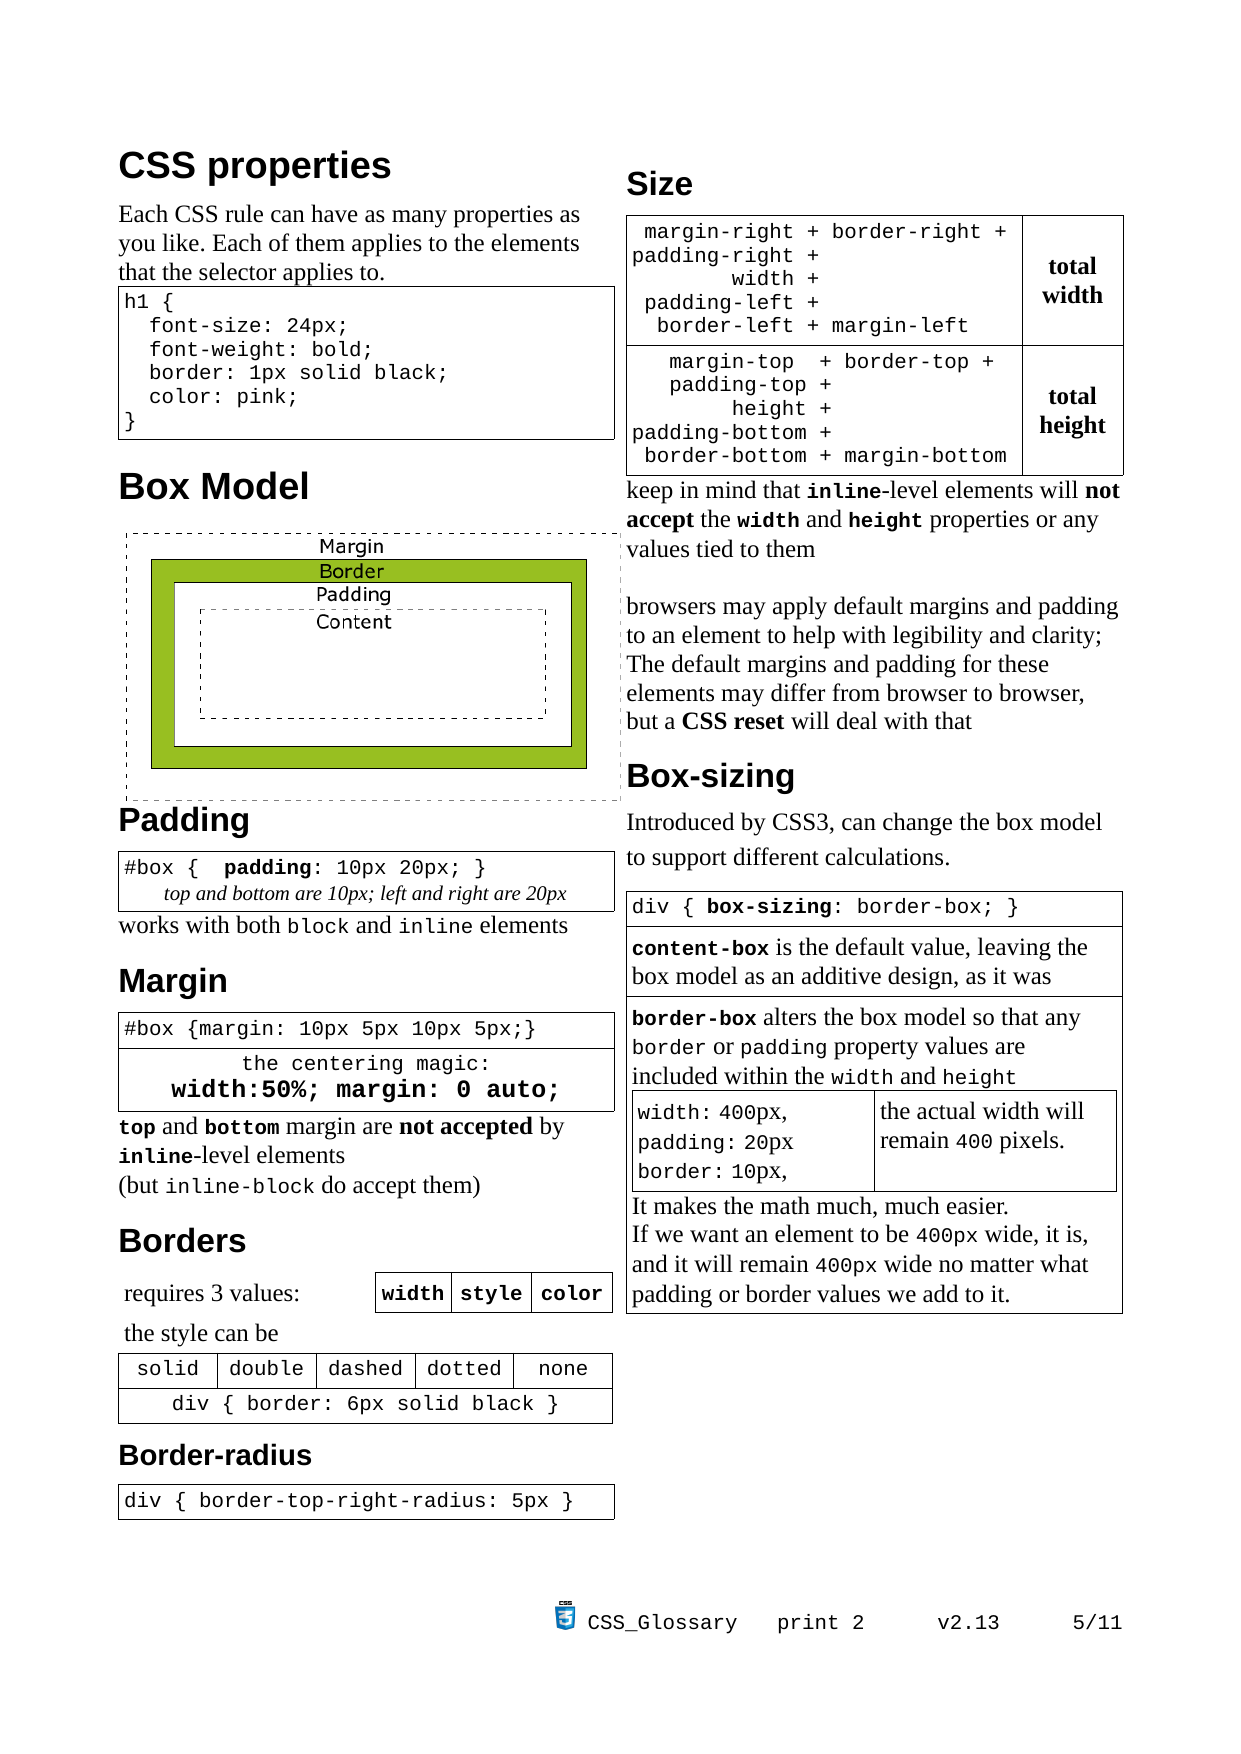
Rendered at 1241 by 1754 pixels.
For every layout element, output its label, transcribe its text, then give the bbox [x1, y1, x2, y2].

table_header style [452, 1273, 531, 1312]
table_cell none [514, 1354, 612, 1388]
table_header div { box-sizing: border-box; } [627, 892, 1122, 926]
table_cell div { border: 6px solid black } [119, 1389, 612, 1423]
text Each CSS rule can have as many properties as you like. Each of them applies to the elements that the selector applies to. [118, 199, 614, 286]
table_header div { border-top-right-radius: 5px } [119, 1485, 614, 1519]
subtitle Size [626, 164, 1122, 203]
table_header total width [1023, 216, 1123, 345]
picture [555, 1601, 575, 1630]
table_cell content-box is the default value, leaving the box model as an additive design, as it was [627, 927, 1122, 996]
table_header requires 3 values: [118, 1272, 375, 1312]
table_cell [451, 1313, 531, 1352]
table_cell margin-top + border-top + padding-top + height + padding-bottom + border-bottom + margin-bottom [627, 346, 1022, 475]
subtitle Box-sizing [626, 756, 1122, 795]
table_cell dotted [416, 1354, 513, 1388]
table_cell dashed [317, 1354, 415, 1388]
text keep in mind that inline-level elements will not accept the width and height properties or any values tied to them [626, 476, 1122, 563]
subtitle CSS properties [118, 143, 614, 187]
subtitle Borders [118, 1221, 614, 1259]
table_header #box {margin: 10px 5px 10px 5px;} [119, 1013, 614, 1047]
table_header the actual width will remain 400 pixels. [875, 1091, 1116, 1191]
subtitle Border-radius [118, 1437, 614, 1471]
table_header #box { padding: 10px 20px; } top and bottom are 10px; left and right are 20px [119, 852, 614, 911]
picture [126, 533, 621, 801]
text top and bottom margin are not accepted by inline-level elements [118, 1112, 614, 1170]
text Introduced by CSS3, can change the box model to support different calculations. [626, 807, 1122, 870]
table_cell total height [1023, 346, 1123, 475]
table_cell [531, 1313, 612, 1352]
table_cell the centering magic: width:50%; margin: 0 auto; [119, 1049, 614, 1111]
table_header margin-right + border-right + padding-right + width + padding-left + border-left + margin-left [627, 216, 1022, 345]
table_header width: 400px, padding: 20px border: 10px, [633, 1091, 874, 1191]
table_cell border-box alters the box model so that any border or padding property values are included within the width and height It makes the math much, much easier. If we want an element to be 400px wide, it is, and it will remain 400px wide no matter what padding or border values we add to it. [627, 997, 1122, 1313]
subtitle Padding [118, 541, 614, 839]
text browsers may apply default margins and padding to an element to help with legibility and clarity; The default margins and padding for these elements may differ from browser to browser, but a CSS reset will deal with that [626, 591, 1122, 735]
table_header color [532, 1273, 612, 1312]
text (but inline-block do accept them) [118, 1170, 614, 1200]
subtitle Box Model [118, 464, 614, 508]
subtitle Margin [118, 961, 614, 1000]
table_cell solid [119, 1354, 217, 1388]
table_cell [375, 1313, 451, 1352]
table_header h1 { font-size: 24px; font-weight: bold; border: 1px solid black; color: pink; } [119, 287, 614, 439]
table_cell the style can be [118, 1312, 375, 1352]
table_cell double [218, 1354, 316, 1388]
table_header width [376, 1273, 451, 1312]
text works with both block and inline elements [118, 912, 614, 940]
